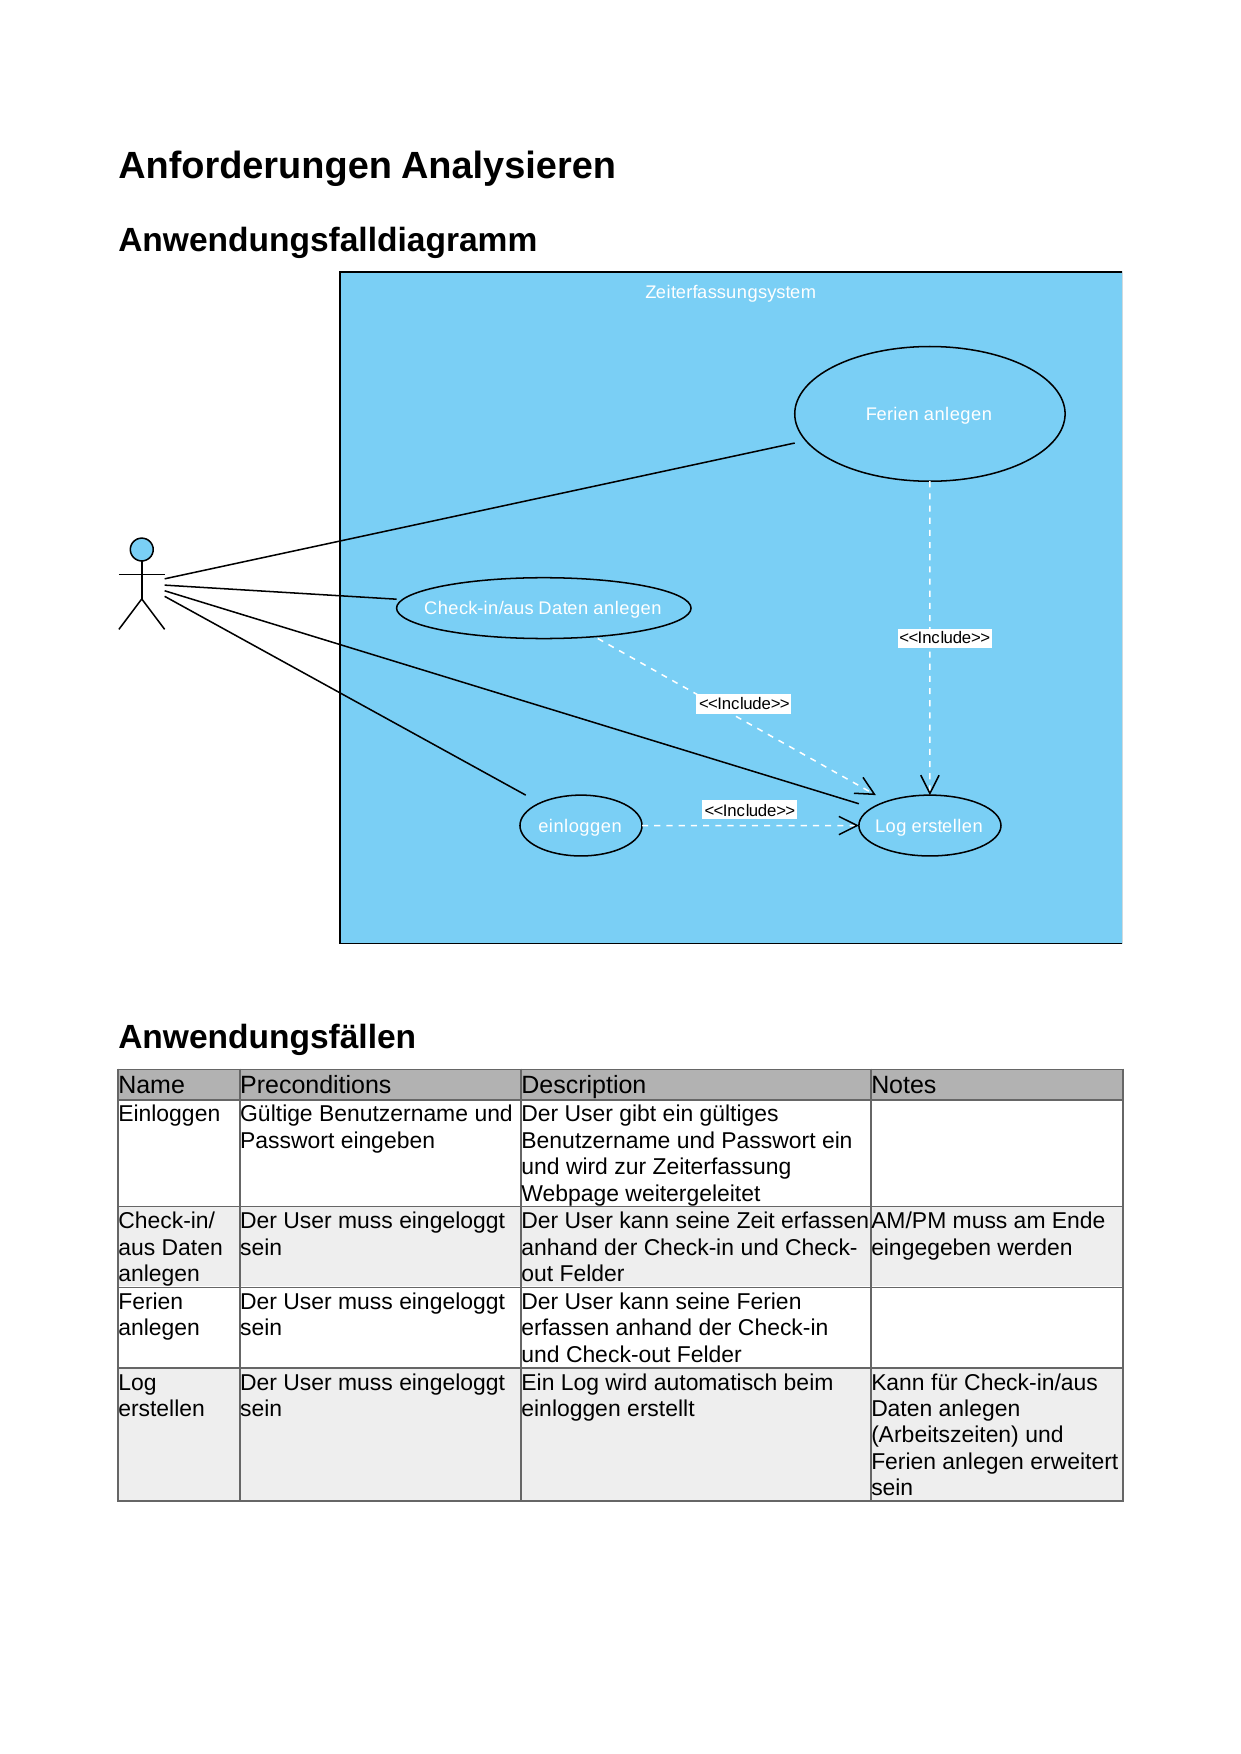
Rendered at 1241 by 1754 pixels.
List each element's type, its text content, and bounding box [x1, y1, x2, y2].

table_cell Log erstellen [119, 1369, 239, 1500]
table_header Name [119, 1070, 239, 1099]
table_cell Einloggen [119, 1101, 239, 1206]
table_cell Der User muss eingeloggt sein [241, 1207, 520, 1286]
table_header Preconditions [241, 1070, 520, 1099]
table_cell AM/PM muss am Ende eingegeben werden [872, 1207, 1122, 1286]
table_cell Der User kann seine Zeit erfassen anhand der Check-in und Check-out Felder [522, 1207, 870, 1286]
table_cell Check-in/aus Daten anlegen [119, 1207, 239, 1286]
table_cell Der User gibt ein gültiges Benutzername und Passwort ein und wird zur Zeiterfassung Webpage weitergeleitet [522, 1101, 870, 1206]
table_cell Der User muss eingeloggt sein [241, 1288, 520, 1367]
table_cell Ein Log wird automatisch beim einloggen erstellt [522, 1369, 870, 1500]
table_cell [872, 1288, 1122, 1367]
subtitle Anforderungen Analysieren [118, 143, 1122, 187]
table_header Description [522, 1070, 870, 1099]
table_cell Der User muss eingeloggt sein [241, 1369, 520, 1500]
table_header Notes [872, 1070, 1122, 1099]
table_cell Der User kann seine Ferien erfassen anhand der Check-in und Check-out Felder [522, 1288, 870, 1367]
table_cell Kann für Check-in/aus Daten anlegen (Arbeitszeiten) und Ferien anlegen erweitert sein [872, 1369, 1122, 1500]
subtitle Anwendungsfällen [118, 1017, 1122, 1056]
table_cell [872, 1101, 1122, 1206]
table_cell Gültige Benutzername und Passwort eingeben [241, 1101, 520, 1206]
subtitle Anwendungsfalldiagramm [118, 220, 1122, 259]
table_cell Ferien anlegen [119, 1288, 239, 1367]
